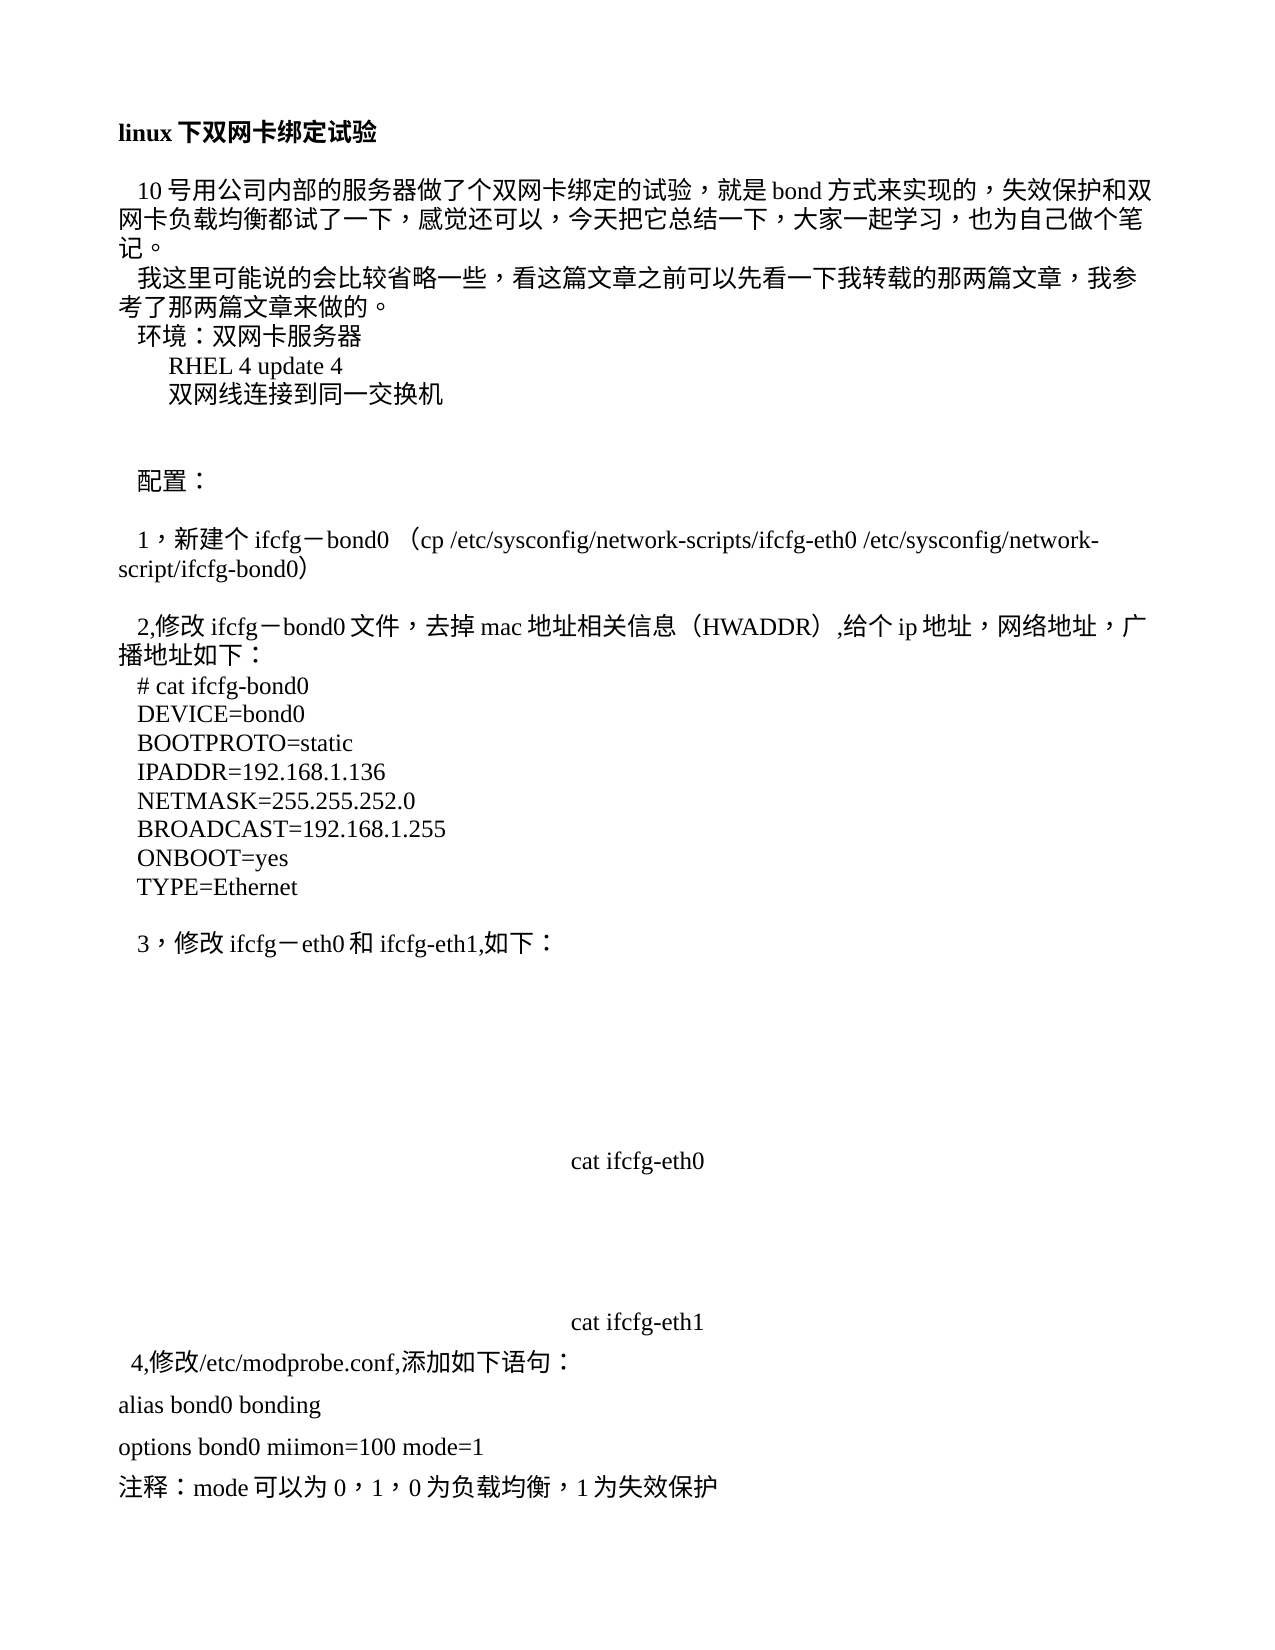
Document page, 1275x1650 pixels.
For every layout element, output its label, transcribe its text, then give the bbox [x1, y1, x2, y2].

text 4,修改/etc/modprobe.conf,添加如下语句： [118, 1348, 1157, 1378]
text options bond0 miimon=100 mode=1 [118, 1432, 1157, 1460]
text 配置： [118, 467, 1157, 496]
text 2,修改ifcfg－bond0文件，去掉mac地址相关信息（HWADDR）,给个ip地址，网络地址，广播地址如下： [118, 612, 1157, 671]
text RHEL 4 update 4 [118, 351, 1157, 380]
text 1，新建个ifcfg－bond0 （cp /etc/sysconfig/network-scripts/ifcfg-eth0 /etc/sysconfig/network-script/ifcfg-bond0） [118, 525, 1157, 583]
text linux下双网卡绑定试验 [118, 118, 1157, 147]
text 10号用公司内部的服务器做了个双网卡绑定的试验，就是bond方式来实现的，失效保护和双网卡负载均衡都试了一下，感觉还可以，今天把它总结一下，大家一起学习，也为自己做个笔记。 [118, 176, 1157, 264]
text alias bond0 bonding [118, 1390, 1157, 1419]
text cat ifcfg-eth0 [118, 1146, 1157, 1175]
text 双网线连接到同一交换机 [118, 380, 1157, 409]
text cat ifcfg-eth1 [118, 1307, 1157, 1336]
text 注释：mode可以为0，1，0为负载均衡，1为失效保护 [118, 1473, 1157, 1502]
text 3，修改ifcfg－eth0和ifcfg-eth1,如下： [118, 901, 1157, 959]
text # cat ifcfg-bond0 DEVICE=bond0 BOOTPROTO=static IPADDR=192.168.1.136 NETMASK=255.255.252.0 BROADCAST=192.168.1.255 ONBOOT=yes TYPE=Ethernet [118, 671, 1157, 901]
text 我这里可能说的会比较省略一些，看这篇文章之前可以先看一下我转载的那两篇文章，我参考了那两篇文章来做的。 [118, 264, 1157, 322]
text 环境：双网卡服务器 [118, 322, 1157, 351]
